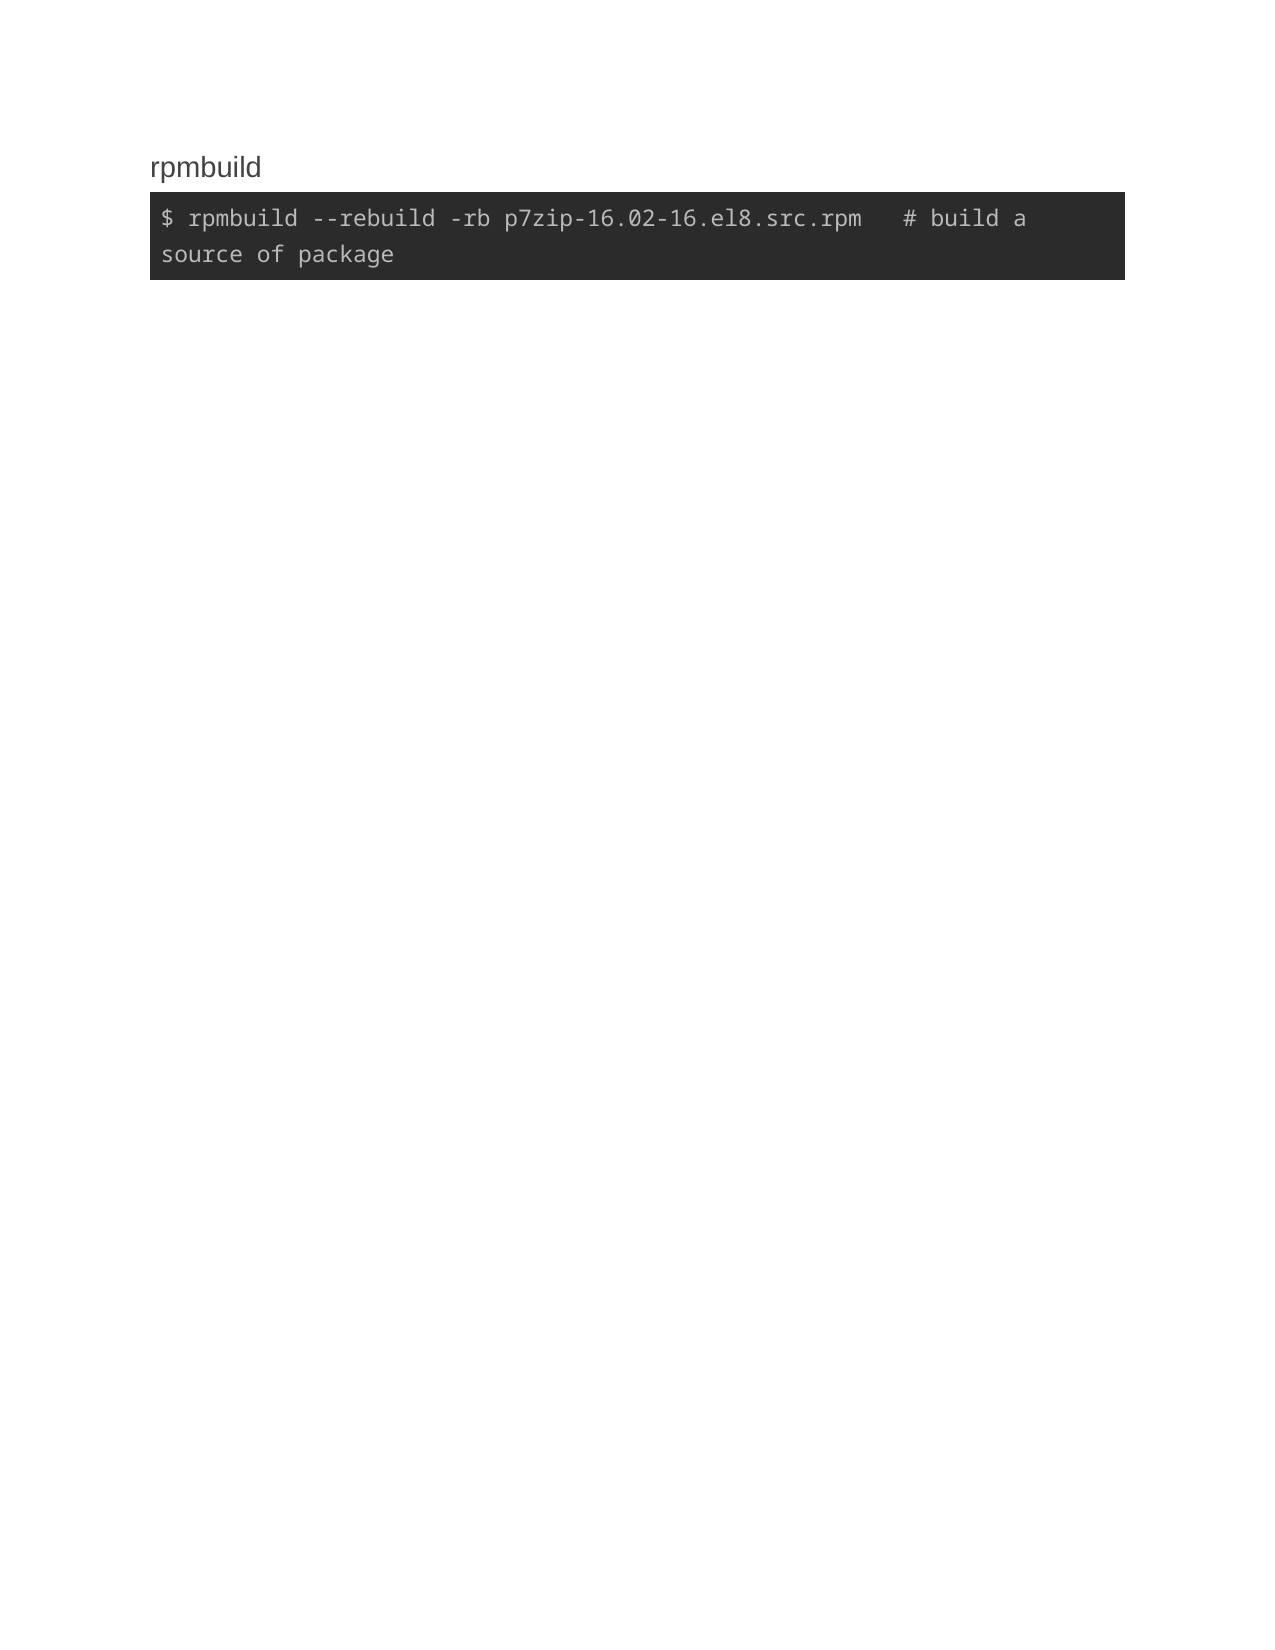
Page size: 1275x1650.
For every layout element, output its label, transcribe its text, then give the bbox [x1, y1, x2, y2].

table_header $ rpmbuild --rebuild -rb p7zip-16.02-16.el8.src.rpm # build a source of package [150, 192, 1125, 280]
subtitle rpmbuild [150, 150, 1125, 183]
